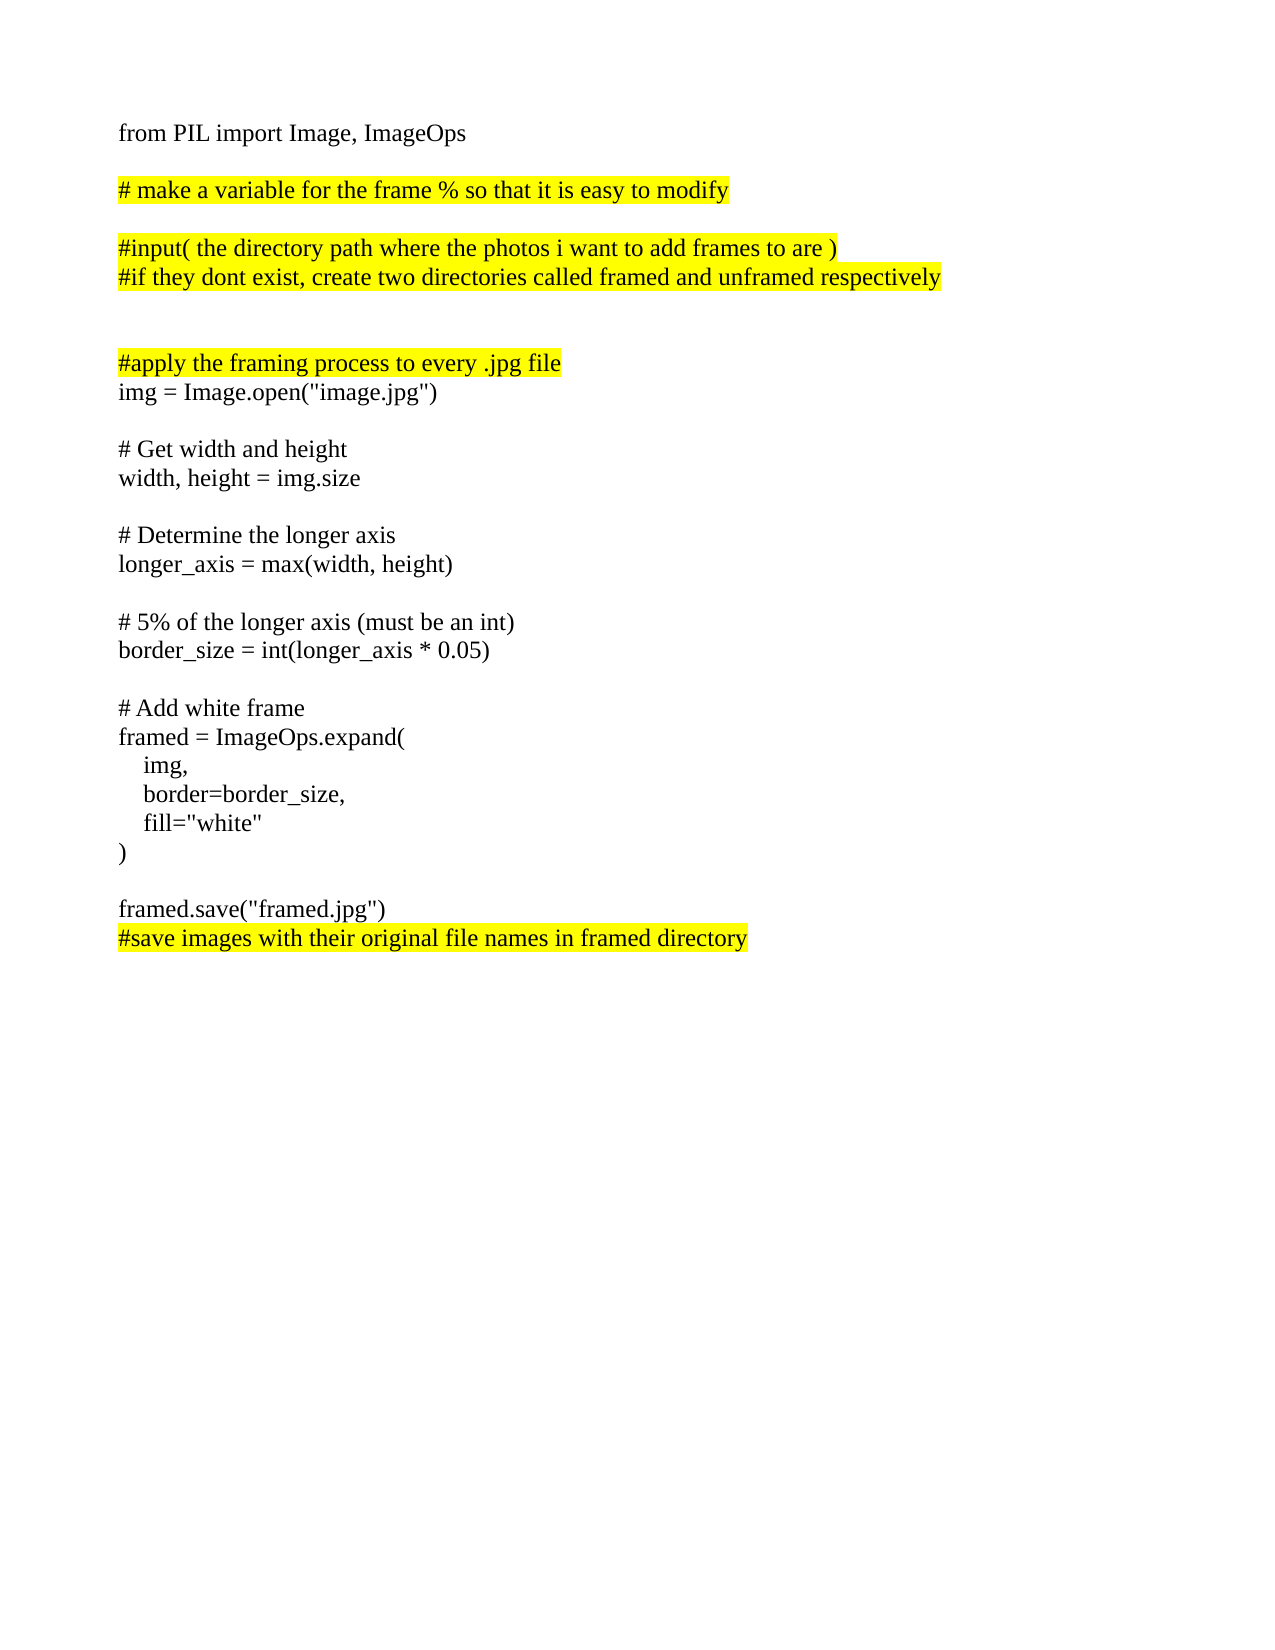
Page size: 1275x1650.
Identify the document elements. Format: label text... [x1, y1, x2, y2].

text #apply the framing process to every .jpg file [118, 348, 1157, 377]
text # 5% of the longer axis (must be an int) [118, 607, 1157, 636]
text # Get width and height [118, 434, 1157, 463]
text # Add white frame [118, 693, 1157, 722]
text img, [118, 751, 1157, 779]
text ) [118, 837, 1157, 866]
text fill="white" [118, 808, 1157, 837]
text #save images with their original file names in framed directory [118, 923, 1157, 952]
text from PIL import Image, ImageOps [118, 118, 1157, 147]
text framed.save("framed.jpg") [118, 894, 1157, 923]
text img = Image.open("image.jpg") [118, 377, 1157, 406]
text # make a variable for the frame % so that it is easy to modify [118, 176, 1157, 204]
text border=border_size, [118, 779, 1157, 808]
text width, height = img.size [118, 463, 1157, 492]
text border_size = int(longer_axis * 0.05) [118, 636, 1157, 664]
text longer_axis = max(width, height) [118, 549, 1157, 578]
text # Determine the longer axis [118, 521, 1157, 549]
text #if they dont exist, create two directories called framed and unframed respectively [118, 262, 1157, 291]
text #input( the directory path where the photos i want to add frames to are ) [118, 233, 1157, 262]
text framed = ImageOps.expand( [118, 722, 1157, 751]
